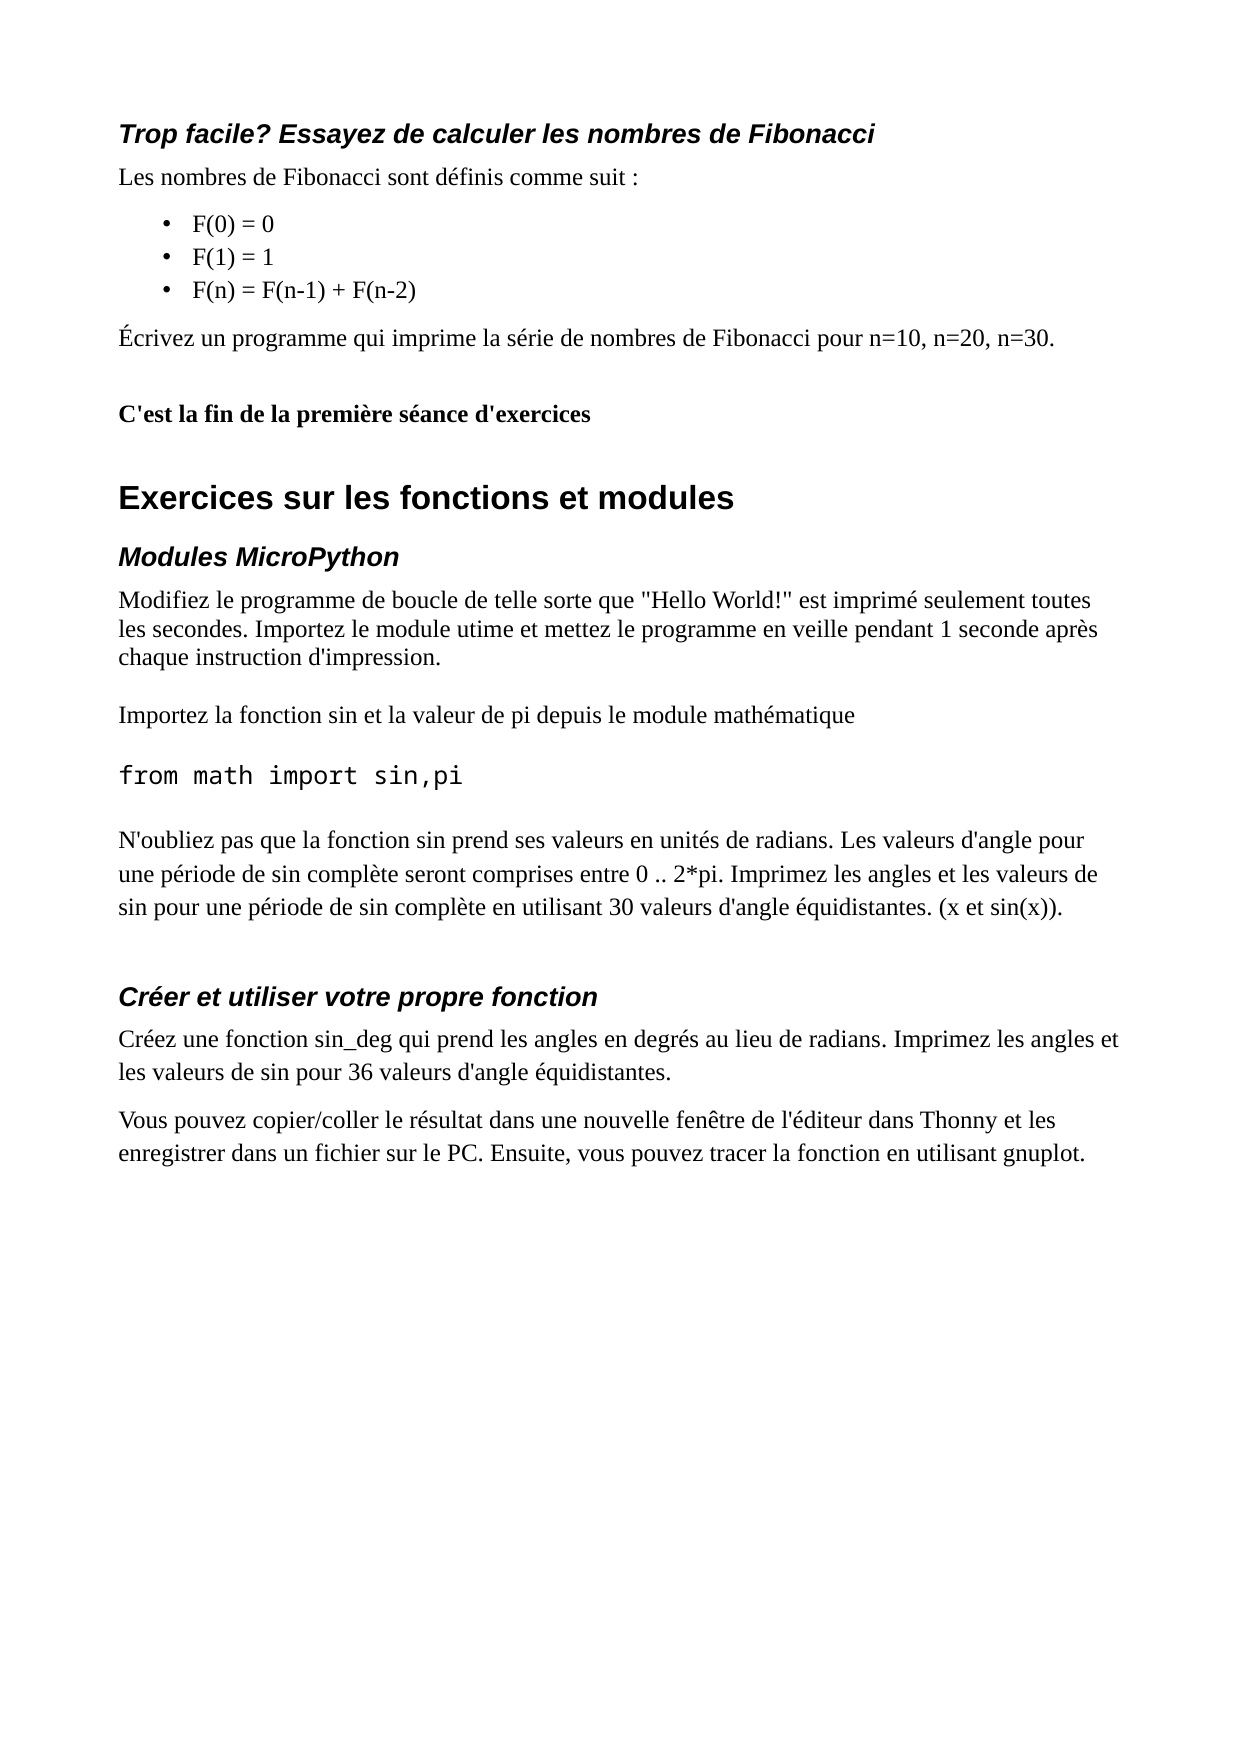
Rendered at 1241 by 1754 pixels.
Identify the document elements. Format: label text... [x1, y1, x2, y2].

text N'oubliez pas que la fonction sin prend ses valeurs en unités de radians. Les valeurs d'angle pour une période de sin complète seront comprises entre 0 .. 2*pi. Imprimez les angles et les valeurs de sin pour une période de sin complète en utilisant 30 valeurs d'angle équidistantes. (x et sin(x)). [118, 826, 1122, 920]
list F(0) = 0 [162, 209, 1122, 238]
subtitle Modules MicroPython [118, 541, 1122, 572]
subtitle Créer et utiliser votre propre fonction [118, 981, 1122, 1012]
text from math import sin,pi [118, 757, 1122, 792]
text Vous pouvez copier/coller le résultat dans une nouvelle fenêtre de l'éditeur dans Thonny et les enregistrer dans un fichier sur le PC. Ensuite, vous pouvez tracer la fonction en utilisant gnuplot. [118, 1105, 1122, 1167]
list F(n) = F(n-1) + F(n-2) [162, 276, 1122, 304]
text Importez la fonction sin et la valeur de pi depuis le module mathématique [118, 700, 1122, 729]
text Créez une fonction sin_deg qui prend les angles en degrés au lieu de radians. Imprimez les angles et les valeurs de sin pour 36 valeurs d'angle équidistantes. [118, 1024, 1122, 1086]
list F(1) = 1 [162, 242, 1122, 271]
text Modifiez le programme de boucle de telle sorte que "Hello World!" est imprimé seulement toutes les secondes. Importez le module utime et mettez le programme en veille pendant 1 seconde après chaque instruction d'impression. [118, 585, 1122, 671]
text C'est la fin de la première séance d'exercices [118, 399, 1122, 428]
text Écrivez un programme qui imprime la série de nombres de Fibonacci pour n=10, n=20, n=30. [118, 323, 1122, 352]
subtitle Trop facile? Essayez de calculer les nombres de Fibonacci [118, 118, 1122, 149]
subtitle Exercices sur les fonctions et modules [118, 478, 1122, 516]
text Les nombres de Fibonacci sont définis comme suit : [118, 162, 1122, 191]
